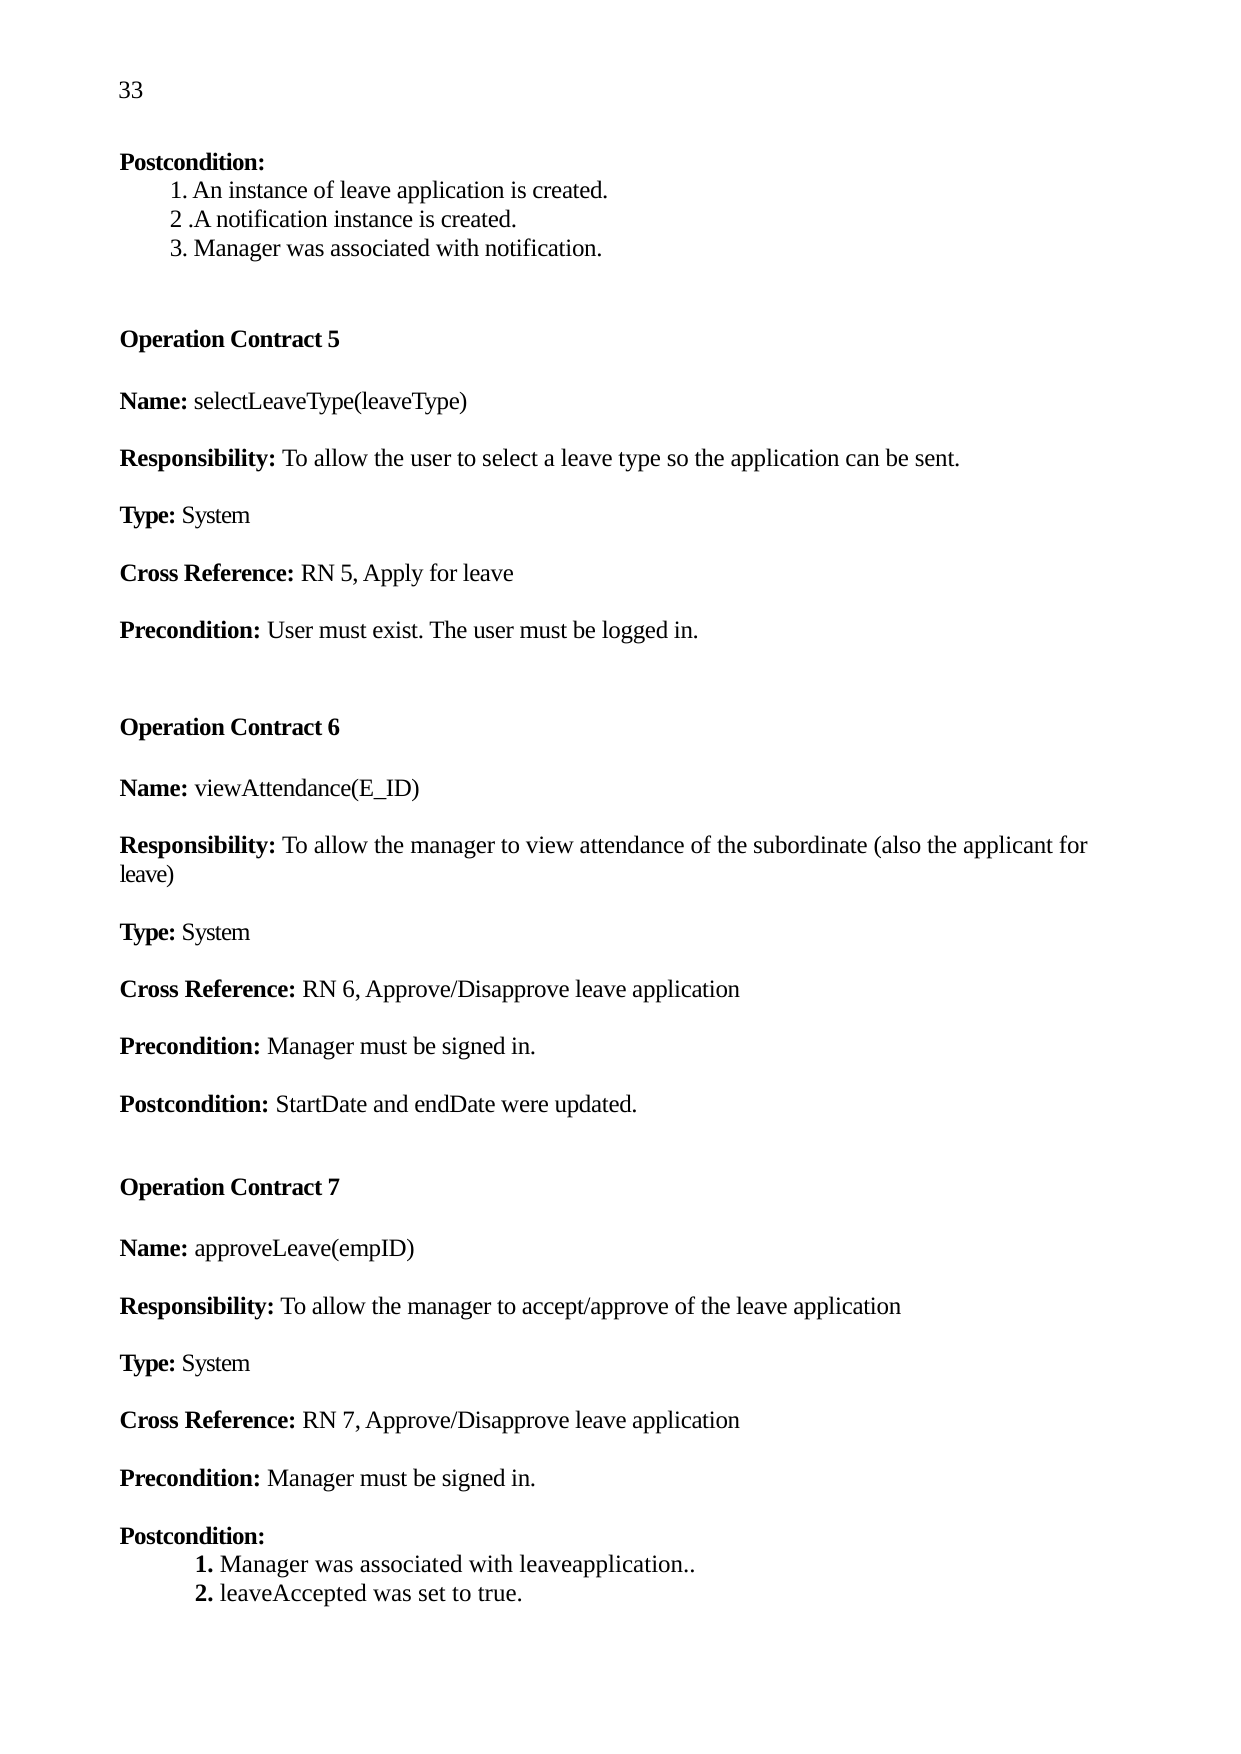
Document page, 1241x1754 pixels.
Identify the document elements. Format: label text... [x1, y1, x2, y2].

text Postcondition: [119, 148, 369, 176]
text Cross Reference: RN 5, Apply for leave [119, 559, 599, 587]
text Operation Contract 7 [119, 1173, 710, 1200]
text 1. Manager was associated with leaveapplication.. [194, 1550, 844, 1578]
text 2 .A notification instance is created. [169, 204, 598, 233]
text Responsibility: To allow the manager to view attendance of the subordinate (also the applicant for [119, 831, 1119, 859]
text 2. leaveAccepted was set to true. [194, 1578, 689, 1607]
text leave) [119, 859, 285, 888]
text Responsibility: To allow the user to select a leave type so the application can be sent. [119, 444, 1003, 472]
text Cross Reference: RN 7, Approve/Disapprove leave application [119, 1407, 889, 1434]
text Postcondition: StartDate and endDate were updated. [119, 1090, 710, 1118]
text Type: System [119, 1349, 441, 1377]
text Precondition: User must exist. The user must be logged in. [119, 617, 767, 644]
text Name: approveLeave(empID) [119, 1235, 589, 1262]
text Postcondition: [119, 1522, 453, 1550]
text Cross Reference: RN 6, Approve/Disapprove leave application [119, 975, 804, 1003]
text Type: System [119, 502, 356, 529]
text Name: selectLeaveType(leaveType) [119, 387, 557, 415]
text Responsibility: To allow the manager to accept/approve of the leave application [119, 1292, 1040, 1320]
text Operation Contract 6 [119, 713, 437, 740]
text 1. An instance of leave application is created. [169, 176, 683, 204]
text Precondition: Manager must be signed in. [119, 1464, 700, 1492]
text Type: System [119, 918, 356, 945]
text 3. Manager was associated with notification. [169, 233, 677, 262]
text Name: viewAttendance(E_ID) [119, 774, 509, 802]
text Precondition: Manager must be signed in. [119, 1033, 616, 1060]
text Operation Contract 5 [119, 325, 437, 353]
